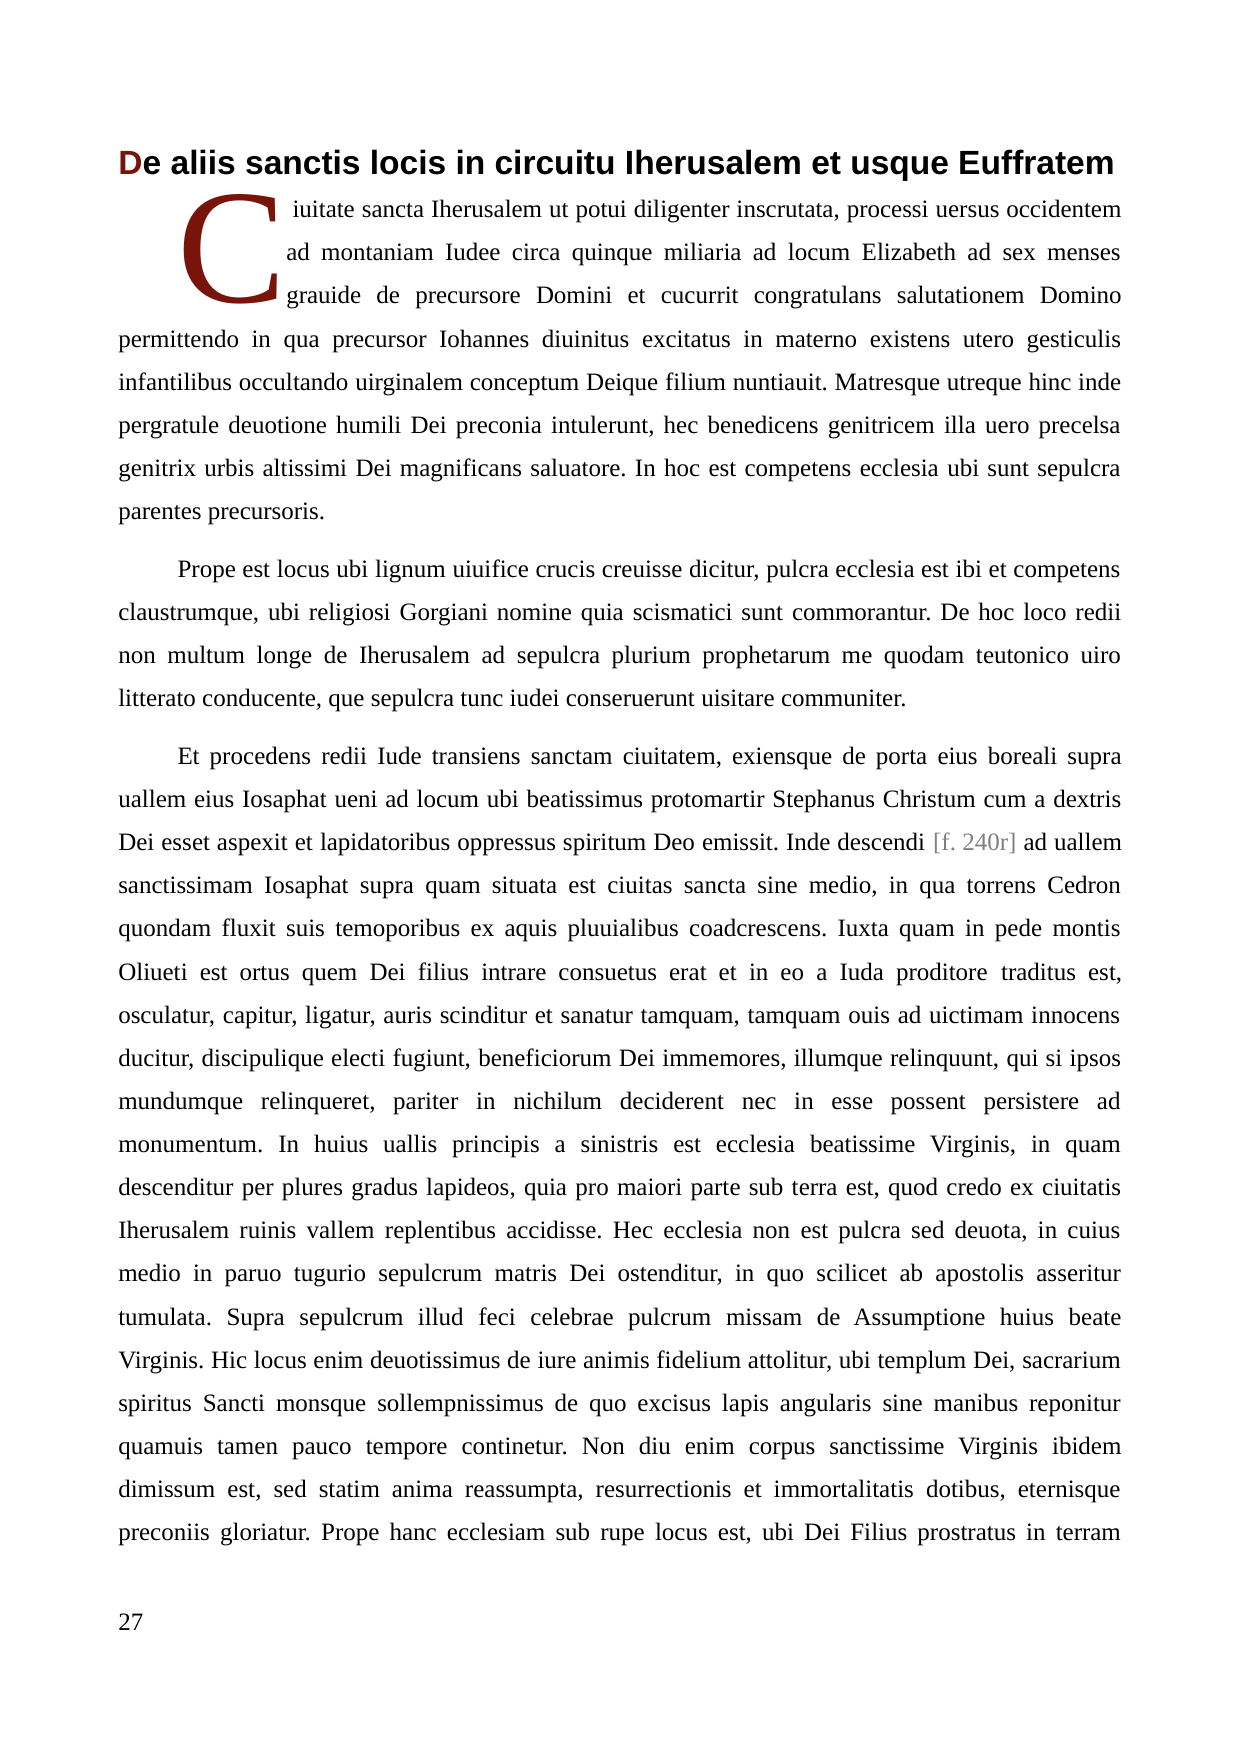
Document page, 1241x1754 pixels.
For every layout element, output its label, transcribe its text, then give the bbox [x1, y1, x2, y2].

text Et procedens redii Iude transiens sanctam ciuitatem, exiensque de porta eius boreali supra uallem eius Iosaphat ueni ad locum ubi beatissimus protomartir Stephanus Christum cum a dextris Dei esset aspexit et lapidatoribus oppressus spiritum Deo emissit. Inde descendi [f. 240r] ad uallem sanctissimam Iosaphat supra quam situata est ciuitas sancta sine medio, in qua torrens Cedron quondam fluxit suis temoporibus ex aquis pluuialibus coadcrescens. Iuxta quam in pede montis Oliueti est ortus quem Dei filius intrare consuetus erat et in eo a Iuda proditore traditus est, osculatur, capitur, ligatur, auris scinditur et sanatur tamquam, tamquam ouis ad uictimam innocens ducitur, discipulique electi fugiunt, beneficiorum Dei immemores, illumque relinquunt, qui si ipsos mundumque relinqueret, pariter in nichilum deciderent nec in esse possent persistere ad monumentum. In huius uallis principis a sinistris est ecclesia beatissime Virginis, in quam descenditur per plures gradus lapideos, quia pro maiori parte sub terra est, quod credo ex ciuitatis Iherusalem ruinis vallem replentibus accidisse. Hec ecclesia non est pulcra sed deuota, in cuius medio in paruo tugurio sepulcrum matris Dei ostenditur, in quo scilicet ab apostolis asseritur tumulata. Supra sepulcrum illud feci celebrae pulcrum missam de Assumptione huius beate Virginis. Hic locus enim deuotissimus de iure animis fidelium attolitur, ubi templum Dei, sacrarium spiritus Sancti monsque sollempnissimus de quo excisus lapis angularis sine manibus reponitur quamuis tamen pauco tempore continetur. Non diu enim corpus sanctissime Virginis ibidem dimissum est, sed statim anima reassumpta, resurrectionis et immortalitatis dotibus, eternisque preconiis gloriatur. Prope hanc ecclesiam sub rupe locus est, ubi Dei Filius prostratus in terram [118, 741, 1122, 1546]
text Prope est locus ubi lignum uiuifice crucis creuisse dicitur, pulcra ecclesia est ibi et competens claustrumque, ubi religiosi Gorgiani nomine quia scismatici sunt commorantur. De hoc loco redii non multum longe de Iherusalem ad sepulcra plurium prophetarum me quodam teutonico uiro litterato conducente, que sepulcra tunc iudei conseruerunt uisitare communiter. [118, 554, 1122, 712]
text De aliis sanctis locis in circuitu Iherusalem et usque Euffratem [118, 143, 1122, 182]
subtitle Ciuitate sancta Iherusalem ut potui diligenter inscrutata, processi uersus occidentem ad montaniam Iudee circa quinque miliaria ad locum Elizabeth ad sex menses grauide de precursore Domini et cucurrit congratulans salutationem Domino permittendo in qua precursor Iohannes diuinitus excitatus in materno existens utero gesticulis infantilibus occultando uirginalem conceptum Deique filium nuntiauit. Matresque utreque hinc inde pergratule deuotione humili Dei preconia intulerunt, hec benedicens genitricem illa uero precelsa genitrix urbis altissimi Dei magnificans saluatore. In hoc est competens ecclesia ubi sunt sepulcra parentes precursoris. [118, 194, 1122, 525]
